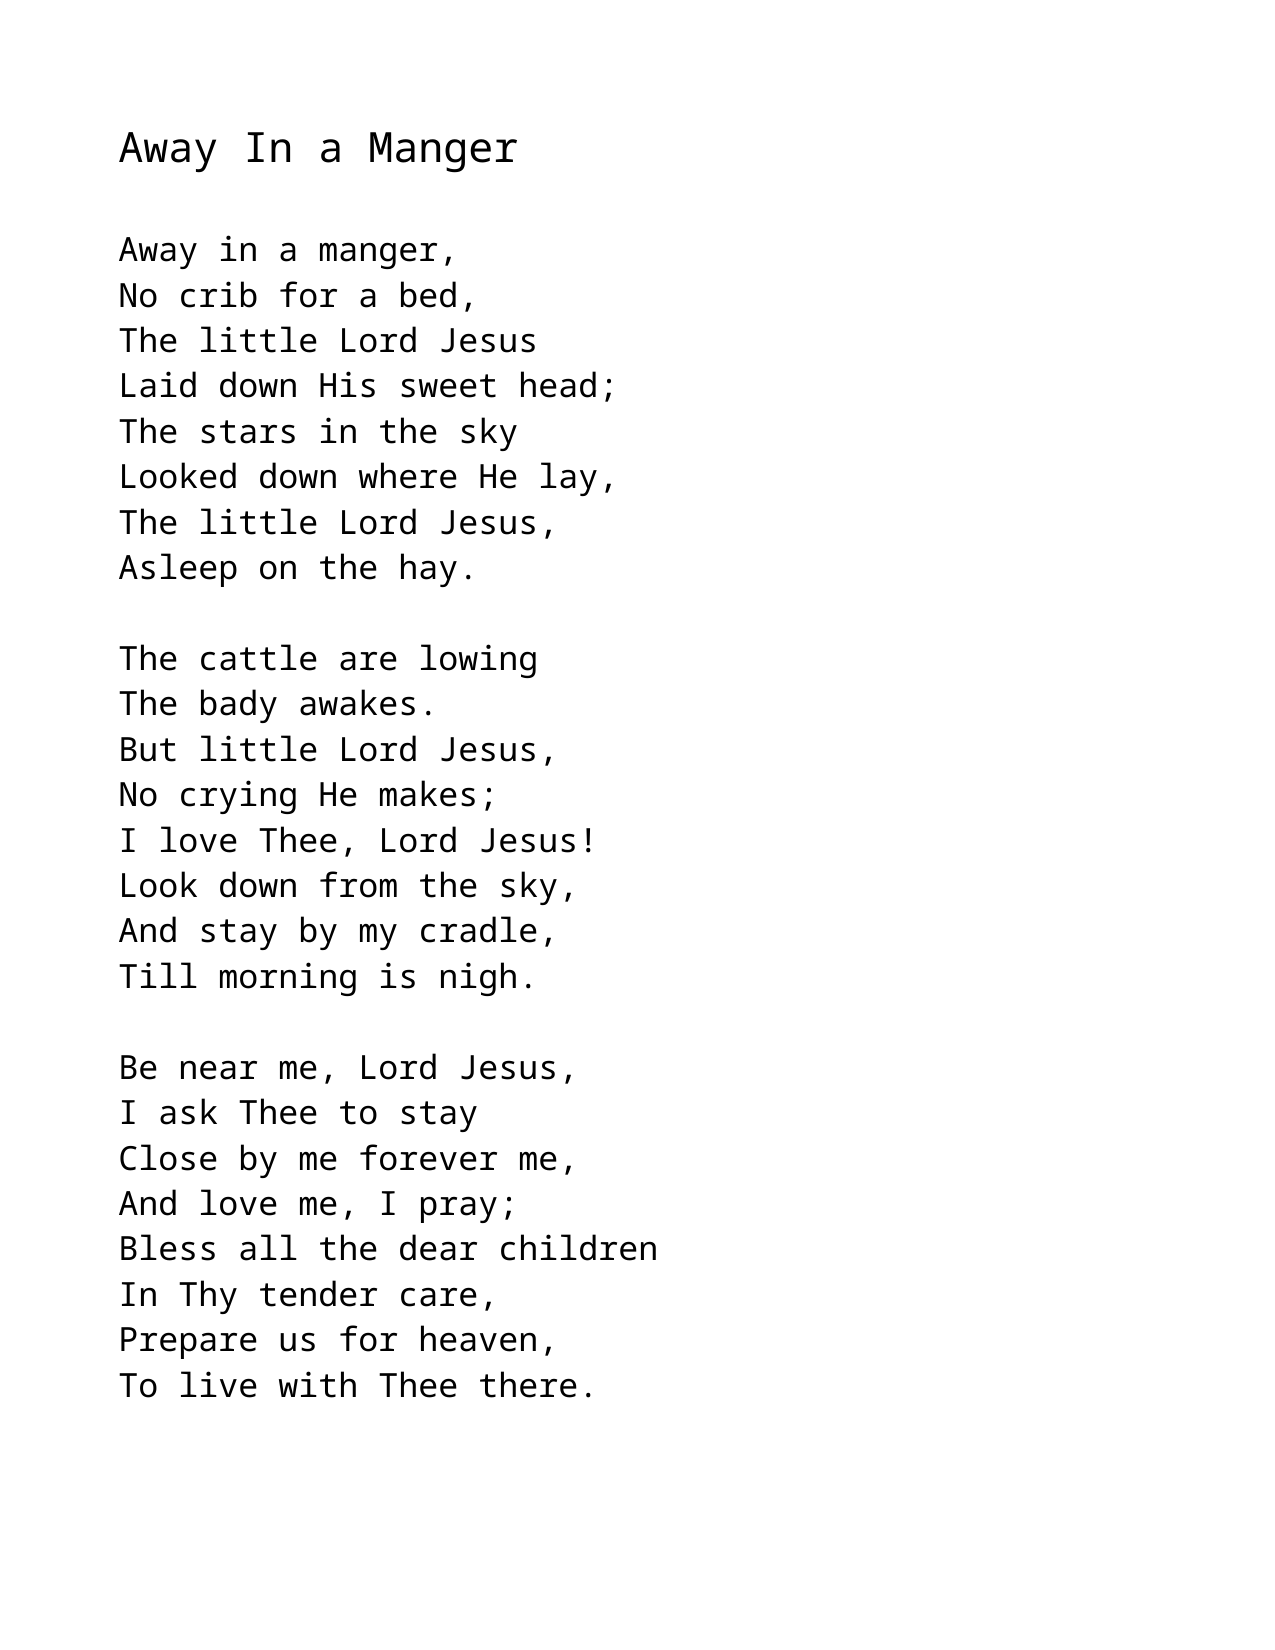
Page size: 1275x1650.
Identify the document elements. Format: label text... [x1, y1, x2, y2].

text In Thy tender care, [118, 1271, 1157, 1316]
text Till morning is nigh. [118, 953, 1157, 998]
text Away In a Manger [118, 118, 1157, 175]
text Prepare us for heaven, [118, 1316, 1157, 1361]
text I love Thee, Lord Jesus! [118, 816, 1157, 862]
text The little Lord Jesus [118, 317, 1157, 362]
text The little Lord Jesus, [118, 498, 1157, 544]
text Look down from the sky, [118, 862, 1157, 907]
text Asleep on the hay. [118, 544, 1157, 589]
text The cattle are lowing [118, 635, 1157, 680]
text Bless all the dear children [118, 1225, 1157, 1271]
text No crying He makes; [118, 771, 1157, 816]
text The stars in the sky [118, 408, 1157, 453]
text To live with Thee there. [118, 1361, 1157, 1407]
text I ask Thee to stay [118, 1089, 1157, 1134]
text But little Lord Jesus, [118, 726, 1157, 771]
text Looked down where He lay, [118, 453, 1157, 498]
text Away in a manger, [118, 226, 1157, 271]
text And love me, I pray; [118, 1180, 1157, 1225]
text The bady awakes. [118, 680, 1157, 726]
text And stay by my cradle, [118, 907, 1157, 953]
text Close by me forever me, [118, 1134, 1157, 1180]
text No crib for a bed, [118, 271, 1157, 317]
text Be near me, Lord Jesus, [118, 1043, 1157, 1089]
text Laid down His sweet head; [118, 362, 1157, 408]
